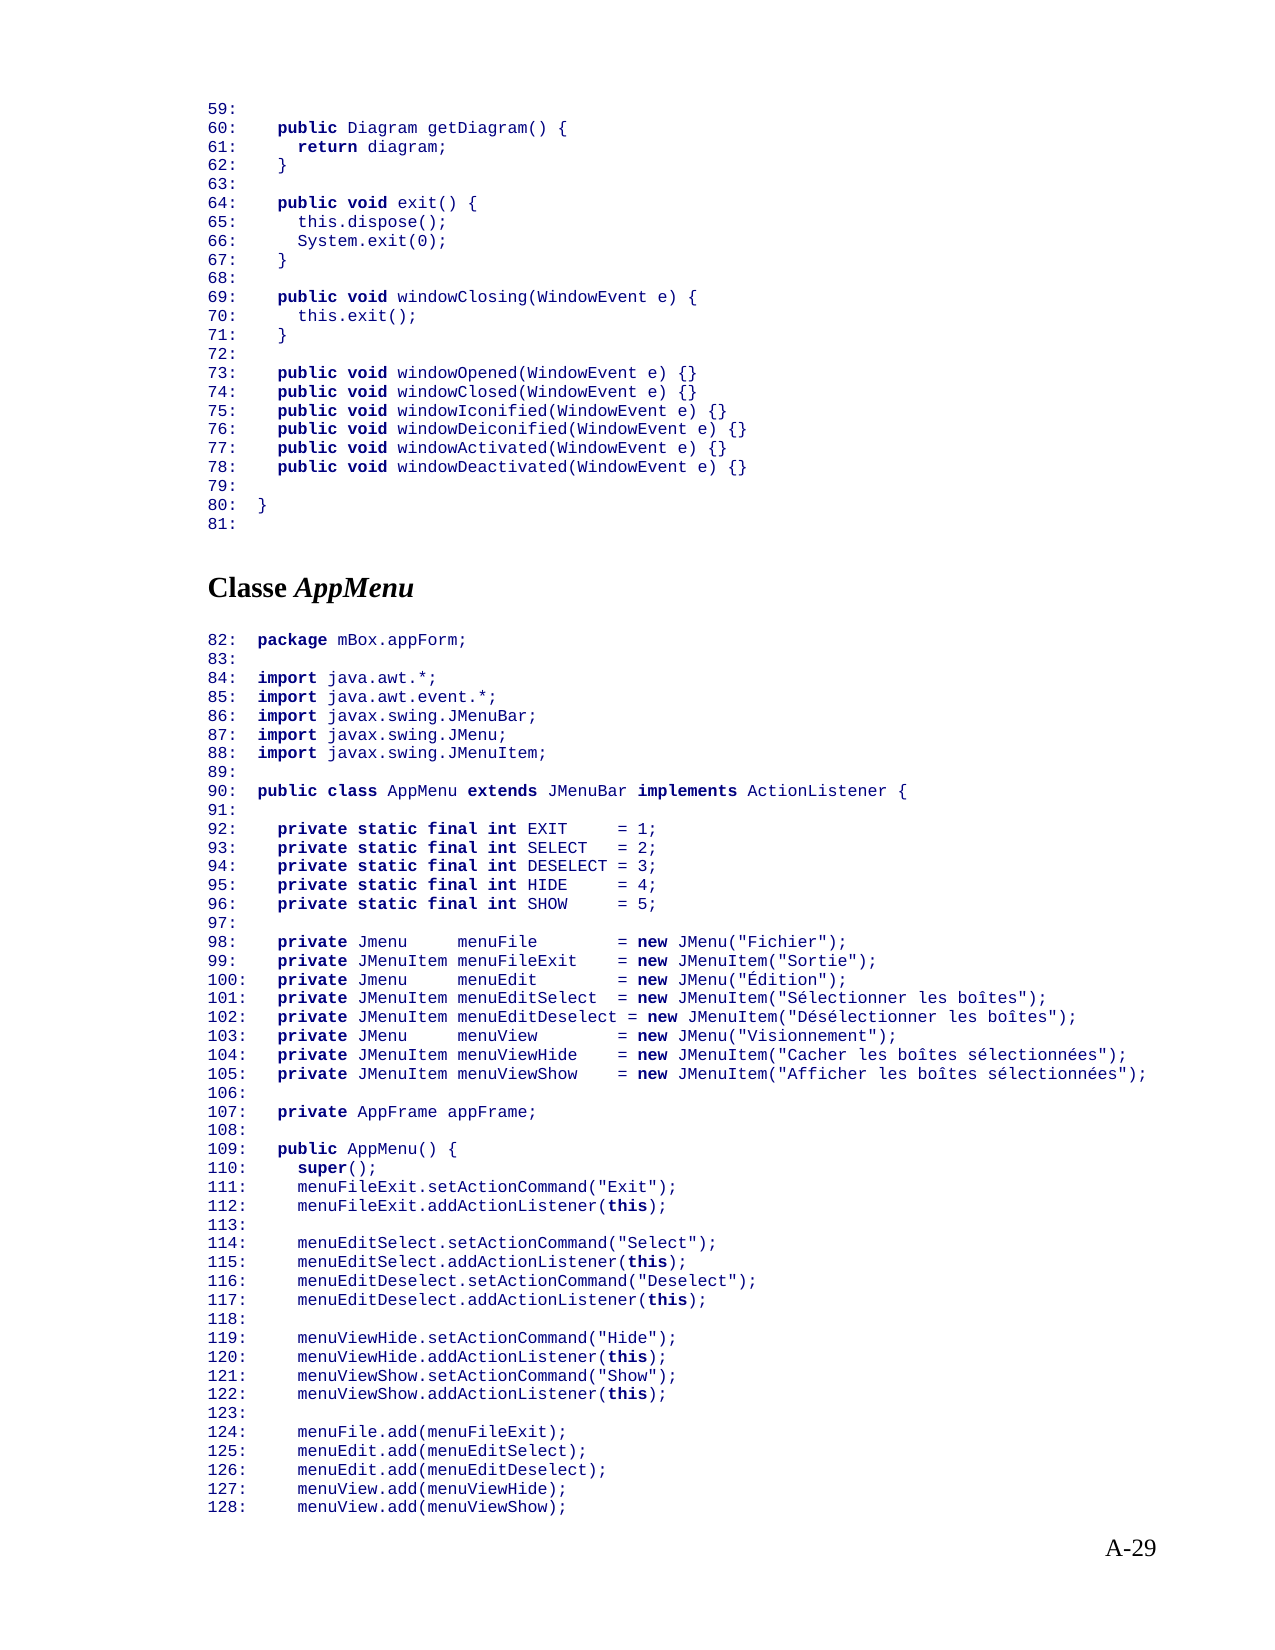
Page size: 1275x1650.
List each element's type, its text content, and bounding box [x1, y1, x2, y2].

text 117: menuEditDeselect.addActionListener(this); [207, 1292, 1156, 1311]
text 88: import javax.swing.JMenuItem; [207, 745, 1156, 764]
text 99: private JMenuItem menuFileExit = new JMenuItem("Sortie"); [207, 952, 1156, 971]
text 109: public AppMenu() { [207, 1141, 1156, 1160]
text 93: private static final int SELECT = 2; [207, 839, 1156, 858]
text 65: this.dispose(); [207, 213, 1156, 232]
text 85: import java.awt.event.*; [207, 688, 1156, 707]
text 110: super(); [207, 1160, 1156, 1178]
text 64: public void exit() { [207, 195, 1156, 213]
text Classe AppMenu [207, 572, 1156, 604]
text 67: } [207, 251, 1156, 270]
text 122: menuViewShow.addActionListener(this); [207, 1386, 1156, 1405]
text 111: menuFileExit.setActionCommand("Exit"); [207, 1178, 1156, 1197]
text 98: private Jmenu menuFile = new JMenu("Fichier"); [207, 933, 1156, 952]
text 89: [207, 764, 1156, 783]
text 126: menuEdit.add(menuEditDeselect); [207, 1461, 1156, 1480]
text 60: public Diagram getDiagram() { [207, 119, 1156, 138]
text 104: private JMenuItem menuViewHide = new JMenuItem("Cacher les boîtes sélectionnées"); [207, 1047, 1156, 1065]
text 59: [207, 100, 1156, 119]
text 94: private static final int DESELECT = 3; [207, 858, 1156, 877]
text 71: } [207, 327, 1156, 346]
text 124: menuFile.add(menuFileExit); [207, 1424, 1156, 1442]
text 91: [207, 801, 1156, 820]
text 84: import java.awt.*; [207, 669, 1156, 688]
text 66: System.exit(0); [207, 232, 1156, 251]
text 118: [207, 1311, 1156, 1329]
text 116: menuEditDeselect.setActionCommand("Deselect"); [207, 1273, 1156, 1292]
text 123: [207, 1405, 1156, 1424]
text 95: private static final int HIDE = 4; [207, 877, 1156, 896]
text 107: private AppFrame appFrame; [207, 1103, 1156, 1122]
text 100: private Jmenu menuEdit = new JMenu("Édition"); [207, 971, 1156, 990]
text 83: [207, 651, 1156, 669]
text 78: public void windowDeactivated(WindowEvent e) {} [207, 459, 1156, 477]
text 102: private JMenuItem menuEditDeselect = new JMenuItem("Désélectionner les boîtes"); [207, 1009, 1156, 1028]
text 61: return diagram; [207, 138, 1156, 157]
text 74: public void windowClosed(WindowEvent e) {} [207, 383, 1156, 402]
text 79: [207, 477, 1156, 496]
text 96: private static final int SHOW = 5; [207, 896, 1156, 914]
text 73: public void windowOpened(WindowEvent e) {} [207, 364, 1156, 383]
text 120: menuViewHide.addActionListener(this); [207, 1348, 1156, 1367]
text 121: menuViewShow.setActionCommand("Show"); [207, 1367, 1156, 1386]
text 128: menuView.add(menuViewShow); [207, 1499, 1156, 1518]
text 106: [207, 1084, 1156, 1103]
text 62: } [207, 157, 1156, 176]
text 70: this.exit(); [207, 308, 1156, 327]
text 72: [207, 346, 1156, 364]
text 115: menuEditSelect.addActionListener(this); [207, 1254, 1156, 1273]
text 101: private JMenuItem menuEditSelect = new JMenuItem("Sélectionner les boîtes"); [207, 990, 1156, 1009]
text 86: import javax.swing.JMenuBar; [207, 707, 1156, 726]
text 77: public void windowActivated(WindowEvent e) {} [207, 440, 1156, 459]
text 76: public void windowDeiconified(WindowEvent e) {} [207, 421, 1156, 440]
text 113: [207, 1216, 1156, 1235]
text 75: public void windowIconified(WindowEvent e) {} [207, 402, 1156, 421]
text 108: [207, 1122, 1156, 1141]
text 112: menuFileExit.addActionListener(this); [207, 1197, 1156, 1216]
text 80: } [207, 496, 1156, 515]
text 63: [207, 176, 1156, 195]
text 97: [207, 914, 1156, 933]
text 114: menuEditSelect.setActionCommand("Select"); [207, 1235, 1156, 1254]
text 125: menuEdit.add(menuEditSelect); [207, 1442, 1156, 1461]
text 105: private JMenuItem menuViewShow = new JMenuItem("Afficher les boîtes sélectionnées"); [207, 1065, 1156, 1084]
text 127: menuView.add(menuViewHide); [207, 1480, 1156, 1499]
text 82: package mBox.appForm; [207, 632, 1156, 651]
text 69: public void windowClosing(WindowEvent e) { [207, 289, 1156, 308]
text 87: import javax.swing.JMenu; [207, 726, 1156, 745]
text 68: [207, 270, 1156, 289]
text 90: public class AppMenu extends JMenuBar implements ActionListener { [207, 783, 1156, 801]
text 119: menuViewHide.setActionCommand("Hide"); [207, 1329, 1156, 1348]
text 92: private static final int EXIT = 1; [207, 820, 1156, 839]
text 103: private JMenu menuView = new JMenu("Visionnement"); [207, 1028, 1156, 1047]
text 81: [207, 515, 1156, 534]
